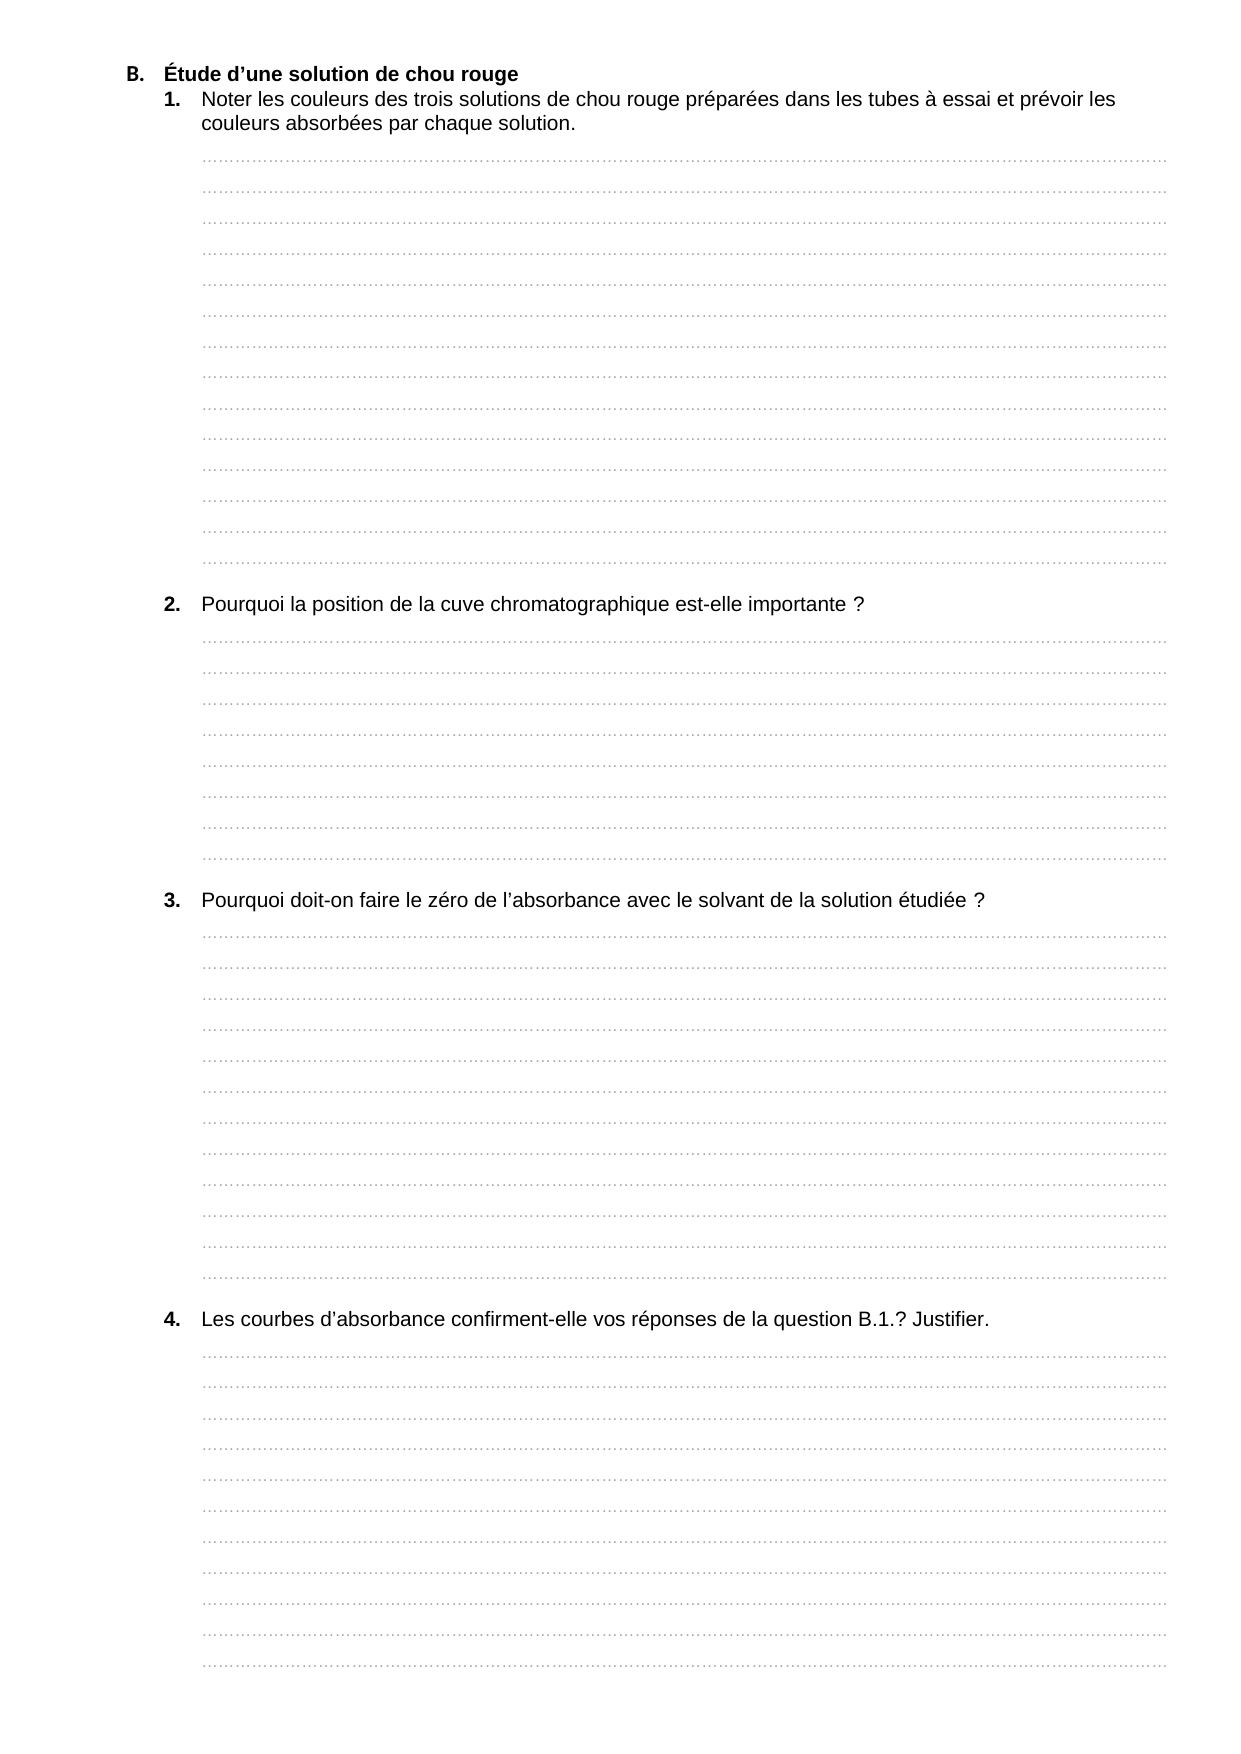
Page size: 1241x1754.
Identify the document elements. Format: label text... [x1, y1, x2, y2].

list ………………………………………………………………………………………………………………………………………………………… [163, 363, 1181, 382]
list ………………………………………………………………………………………………………………………………………………………… [163, 518, 1181, 537]
list ………………………………………………………………………………………………………………………………………………………… [163, 1652, 1181, 1671]
list ………………………………………………………………………………………………………………………………………………………… [163, 985, 1181, 1004]
list Étude d’une solution de chou rouge [126, 59, 1181, 87]
list ………………………………………………………………………………………………………………………………………………………… [163, 690, 1181, 709]
list ………………………………………………………………………………………………………………………………………………………… [163, 178, 1181, 197]
list ………………………………………………………………………………………………………………………………………………………… [163, 1621, 1181, 1640]
list Pourquoi doit-on faire le zéro de l’absorbance avec le solvant de la solution étudiée ? [163, 887, 1181, 911]
list ………………………………………………………………………………………………………………………………………………………… [163, 301, 1181, 321]
list ………………………………………………………………………………………………………………………………………………………… [163, 1342, 1181, 1362]
list ………………………………………………………………………………………………………………………………………………………… [163, 1078, 1181, 1097]
list ………………………………………………………………………………………………………………………………………………………… [163, 1047, 1181, 1066]
list ………………………………………………………………………………………………………………………………………………………… [163, 271, 1181, 290]
list ………………………………………………………………………………………………………………………………………………………… [163, 1466, 1181, 1485]
list ………………………………………………………………………………………………………………………………………………………… [163, 147, 1181, 166]
list ………………………………………………………………………………………………………………………………………………………… [163, 721, 1181, 740]
list ………………………………………………………………………………………………………………………………………………………… [163, 394, 1181, 413]
list ………………………………………………………………………………………………………………………………………………………… [163, 628, 1181, 647]
list ………………………………………………………………………………………………………………………………………………………… [163, 923, 1181, 942]
list ………………………………………………………………………………………………………………………………………………………… [163, 1263, 1181, 1283]
list ………………………………………………………………………………………………………………………………………………………… [163, 487, 1181, 506]
list Pourquoi la position de la cuve chromatographique est-elle importante ? [163, 592, 1181, 616]
list ………………………………………………………………………………………………………………………………………………………… [163, 1528, 1181, 1547]
list ………………………………………………………………………………………………………………………………………………………… [163, 752, 1181, 771]
list Noter les couleurs des trois solutions de chou rouge préparées dans les tubes à essai et prévoir les couleurs absorbées par chaque solution. [163, 87, 1181, 135]
list ………………………………………………………………………………………………………………………………………………………… [163, 1202, 1181, 1221]
list ………………………………………………………………………………………………………………………………………………………… [163, 209, 1181, 228]
list ………………………………………………………………………………………………………………………………………………………… [163, 782, 1181, 802]
list ………………………………………………………………………………………………………………………………………………………… [163, 239, 1181, 259]
list ………………………………………………………………………………………………………………………………………………………… [163, 1590, 1181, 1609]
list Les courbes d’absorbance confirment-elle vos réponses de la question B.1.? Justifier. [163, 1307, 1181, 1331]
list ………………………………………………………………………………………………………………………………………………………… [163, 1140, 1181, 1159]
list ………………………………………………………………………………………………………………………………………………………… [163, 1404, 1181, 1423]
list ………………………………………………………………………………………………………………………………………………………… [163, 1559, 1181, 1578]
list ………………………………………………………………………………………………………………………………………………………… [163, 1109, 1181, 1128]
list ………………………………………………………………………………………………………………………………………………………… [163, 425, 1181, 444]
list ………………………………………………………………………………………………………………………………………………………… [163, 1171, 1181, 1190]
list ………………………………………………………………………………………………………………………………………………………… [163, 1016, 1181, 1035]
list ………………………………………………………………………………………………………………………………………………………… [163, 332, 1181, 352]
list ………………………………………………………………………………………………………………………………………………………… [163, 844, 1181, 863]
list ………………………………………………………………………………………………………………………………………………………… [163, 456, 1181, 475]
list ………………………………………………………………………………………………………………………………………………………… [163, 549, 1181, 568]
list ………………………………………………………………………………………………………………………………………………………… [163, 813, 1181, 833]
list ………………………………………………………………………………………………………………………………………………………… [163, 1373, 1181, 1392]
list ………………………………………………………………………………………………………………………………………………………… [163, 659, 1181, 678]
list ………………………………………………………………………………………………………………………………………………………… [163, 1435, 1181, 1454]
list ………………………………………………………………………………………………………………………………………………………… [163, 1233, 1181, 1252]
list ………………………………………………………………………………………………………………………………………………………… [163, 954, 1181, 973]
list ………………………………………………………………………………………………………………………………………………………… [163, 1497, 1181, 1516]
